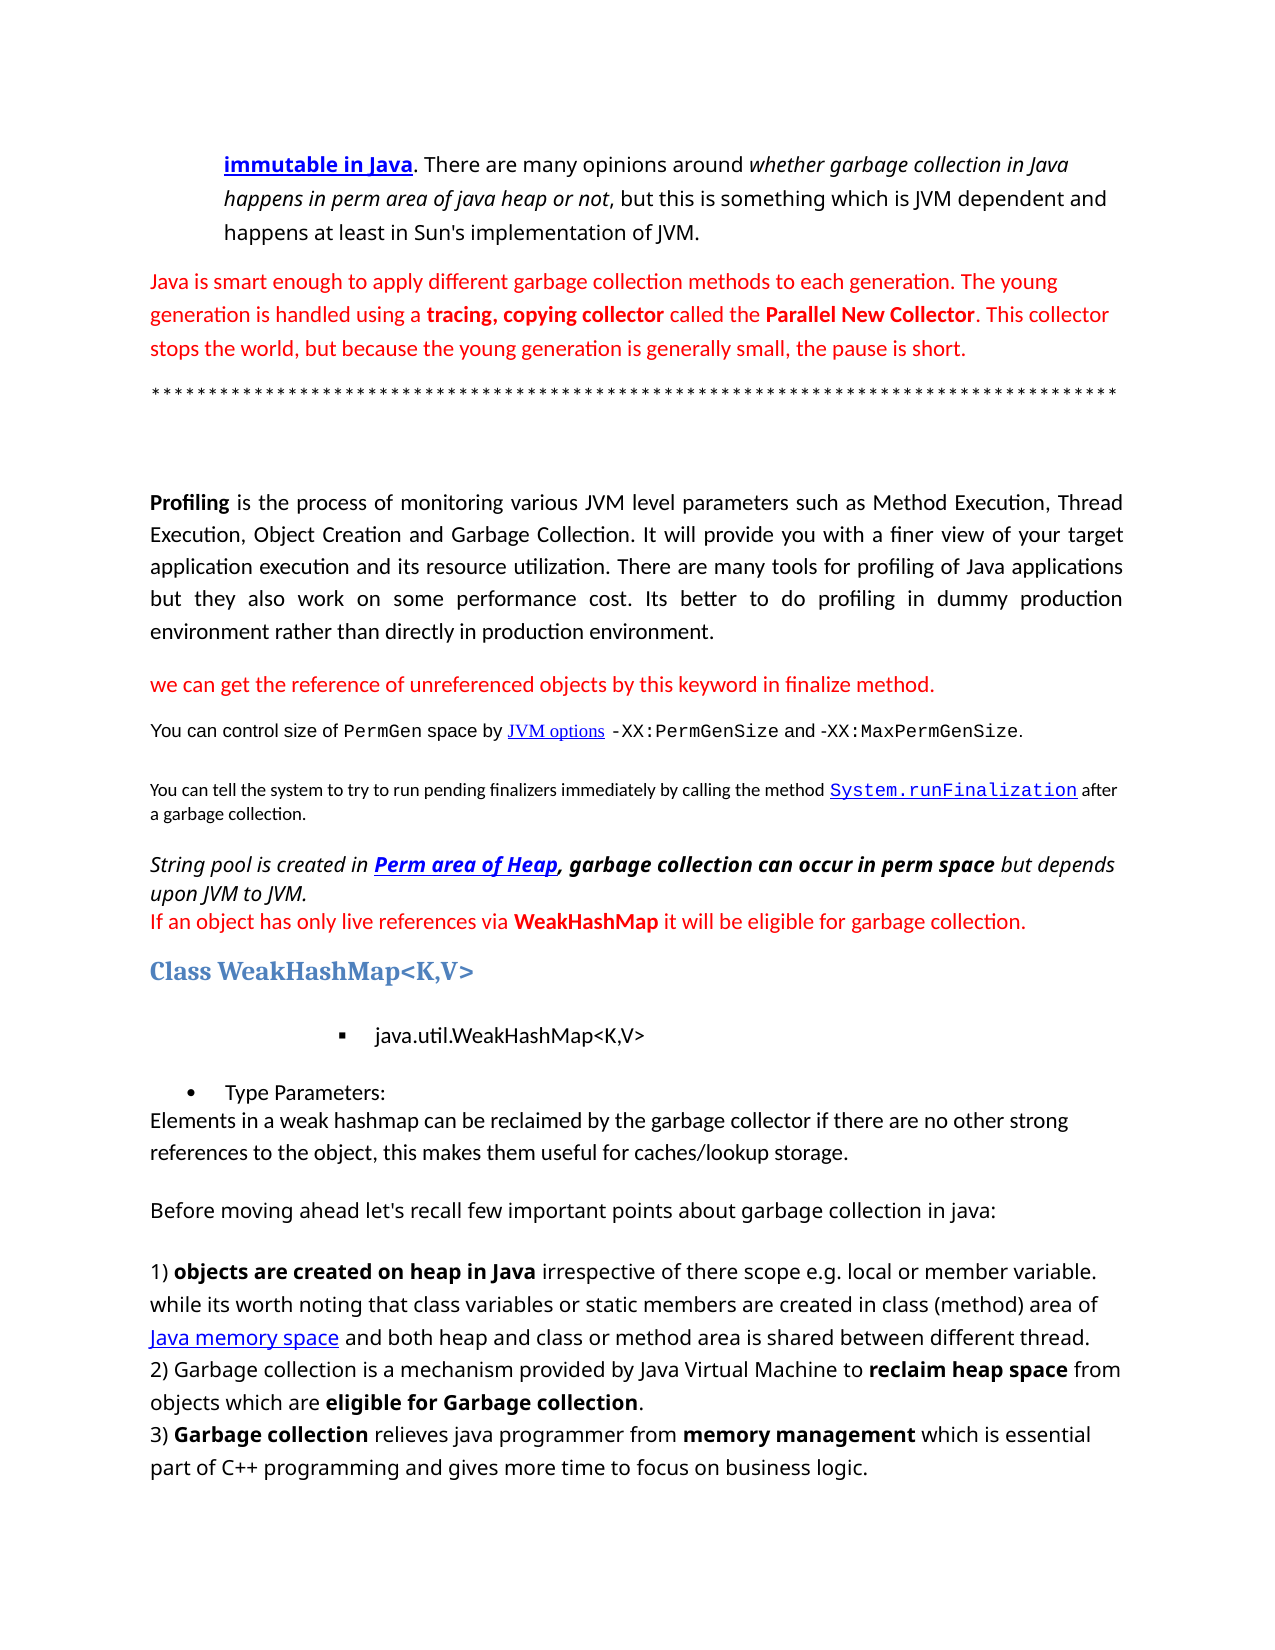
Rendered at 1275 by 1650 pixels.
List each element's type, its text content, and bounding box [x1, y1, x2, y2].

subtitle Class WeakHashMap<K,V> [150, 956, 1125, 987]
text Profiling is the process of monitoring various JVM level parameters such as Method Execution, Thread Execution, Object Creation and Garbage Collection. It will provide you with a finer view of your target application execution and its resource utilization. There are many tools for profiling of Java applications but they also work on some performance cost. Its better to do profiling in dummy production environment rather than directly in production environment. [150, 488, 1125, 645]
text ************************************************************************************* [150, 382, 1125, 410]
list immutable in Java. There are many opinions around whether garbage collection in Java happens in perm area of java heap or not, but this is something which is JVM dependent and happens at least in Sun's implementation of JVM. [194, 150, 1125, 247]
text we can get the reference of unreferenced objects by this keyword in finalize method. [150, 670, 1125, 698]
text Elements in a weak hashmap can be reclaimed by the garbage collector if there are no other strong references to the object, this makes them useful for caches/lookup storage. [150, 1106, 1125, 1167]
text Java is smart enough to apply different garbage collection methods to each generation. The young generation is handled using a tracing, copying collector called the Parallel New Collector. This collector stops the world, but because the young generation is generally small, the pause is short. [150, 267, 1125, 362]
text You can tell the system to try to run pending finalizers immediately by calling the method System.runFinalization after a garbage collection. [150, 778, 1125, 825]
text String pool is created in Perm area of Heap, garbage collection can occur in perm space but depends upon JVM to JVM. [150, 851, 1125, 907]
text Before moving ahead let's recall few important points about garbage collection in java: 1) objects are created on heap in Java irrespective of there scope e.g. local or member variable. while its worth noting that class variables or static members are created in class (method) area of Java memory space and both heap and class or method area is shared between different thread. 2) Garbage collection is a mechanism provided by Java Virtual Machine to reclaim heap space from objects which are eligible for Garbage collection. 3) Garbage collection relieves java programmer from memory management which is essential part of C++ programming and gives more time to focus on business logic. [150, 1196, 1125, 1482]
text If an object has only live references via WeakHashMap it will be eligible for garbage collection. [150, 907, 1125, 935]
list Type Parameters: [187, 1078, 1125, 1106]
list java.util.WeakHashMap<K,V> [337, 1021, 1125, 1049]
text You can control size of PermGen space by JVM options -XX:PermGenSize and -XX:MaxPermGenSize. [150, 719, 1125, 743]
